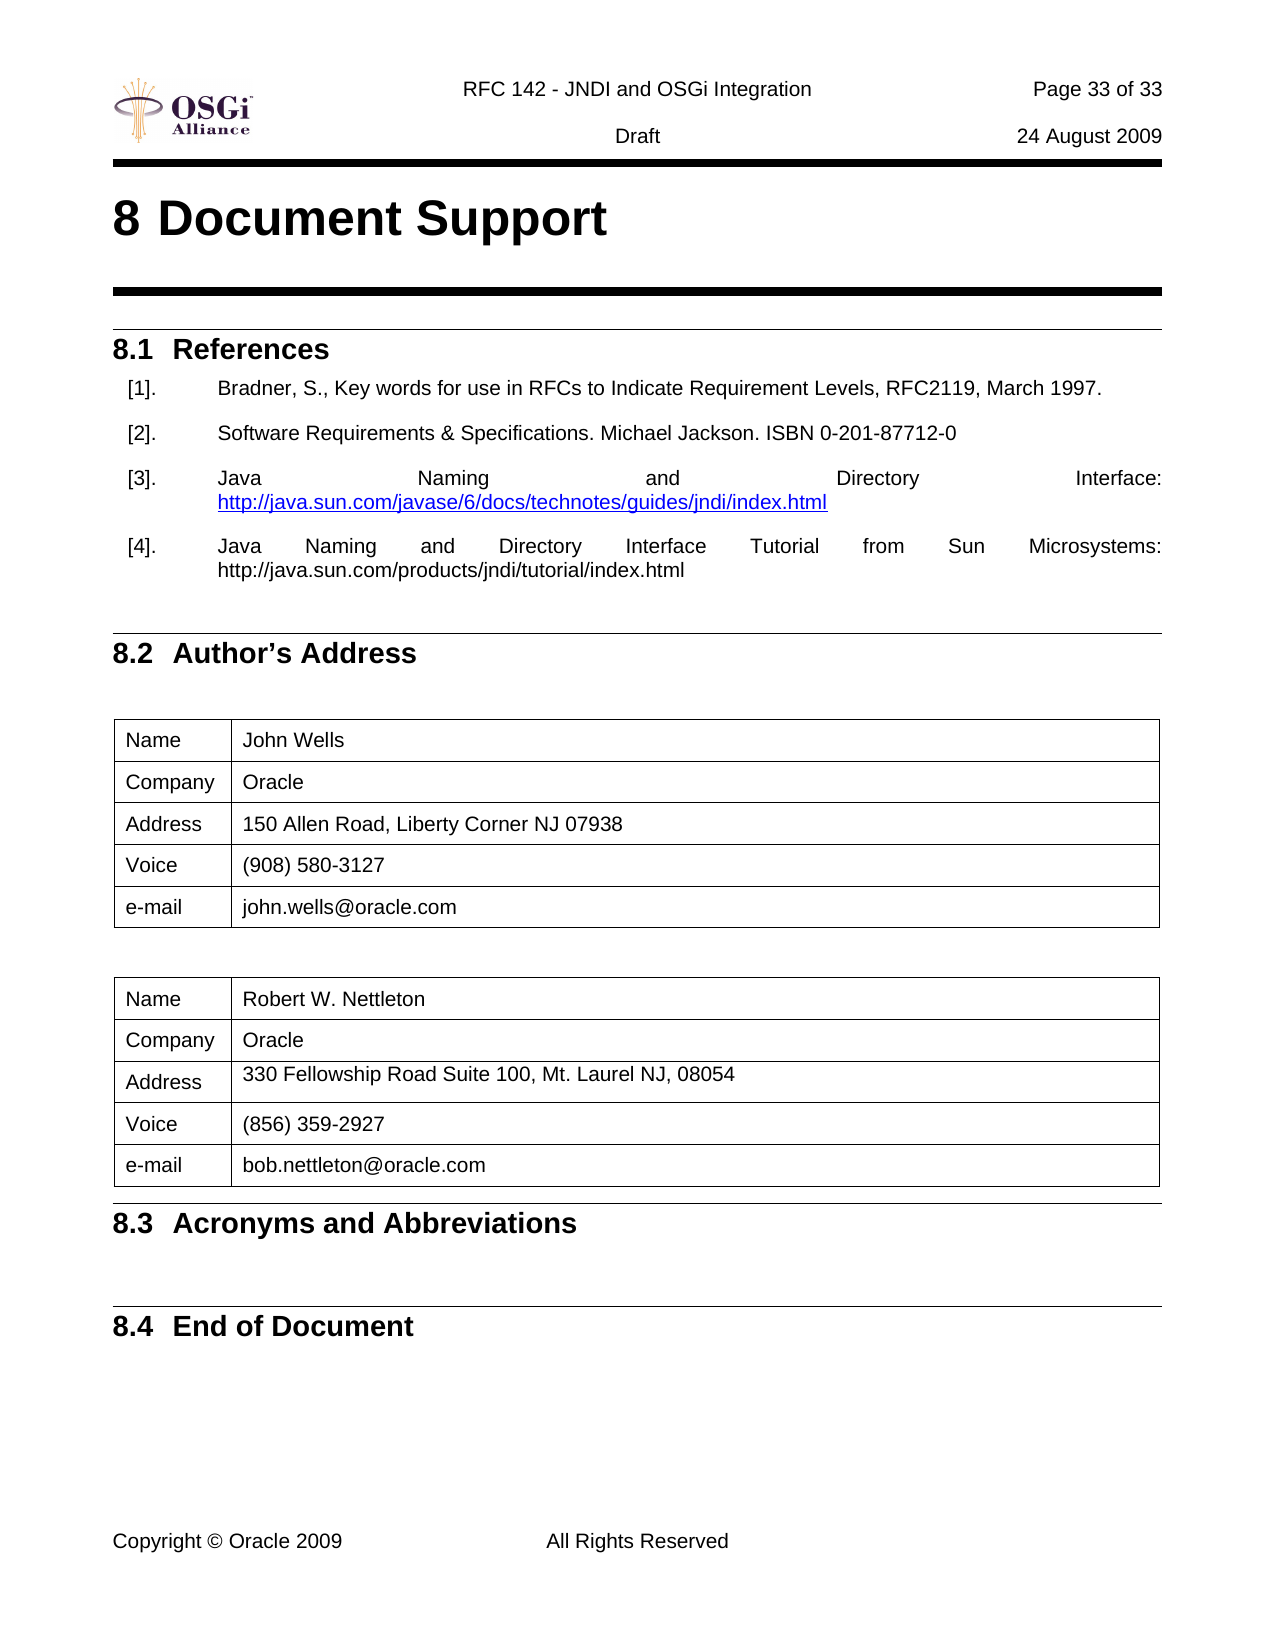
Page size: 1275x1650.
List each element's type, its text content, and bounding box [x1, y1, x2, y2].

subtitle References [112, 330, 1162, 366]
table_cell e-mail [115, 1145, 231, 1186]
table_cell e-mail [115, 887, 231, 927]
picture [114, 78, 254, 143]
table_cell Address [115, 803, 231, 844]
table_cell Voice [115, 1103, 231, 1144]
table_cell Company [115, 1020, 231, 1061]
table_cell Address [115, 1062, 231, 1102]
list Bradner, S., Key words for use in RFCs to Indicate Requirement Levels, RFC2119, March 1997. [127, 376, 1162, 400]
table_cell 330 Fellowship Road Suite 100, Mt. Laurel NJ, 08054 [232, 1062, 1159, 1102]
table_cell (856) 359-2927 [232, 1103, 1159, 1144]
table_header Name [115, 720, 231, 761]
table_cell Oracle [232, 762, 1159, 802]
table_cell Voice [115, 845, 231, 886]
table_cell (908) 580-3127 [232, 845, 1159, 886]
subtitle Acronyms and Abbreviations [112, 1204, 1162, 1240]
list Java Naming and Directory Interface Tutorial from Sun Microsystems: http://java.sun.com/products/jndi/tutorial/index.html [127, 534, 1162, 582]
table_cell 150 Allen Road, Liberty Corner NJ 07938 [232, 803, 1159, 844]
subtitle End of Document [112, 1307, 1162, 1342]
table_header John Wells [232, 720, 1159, 761]
table_cell Company [115, 762, 231, 802]
list Java Naming and Directory Interface: http://java.sun.com/javase/6/docs/technotes/guides/jndi/index.html [127, 466, 1162, 513]
table_cell Oracle [232, 1020, 1159, 1061]
table_cell john.wells@oracle.com [232, 887, 1159, 927]
subtitle Document Support [112, 160, 1162, 296]
subtitle Author’s Address [112, 634, 1162, 670]
table_header Robert W. Nettleton [232, 978, 1159, 1019]
list Software Requirements & Specifications. Michael Jackson. ISBN 0-201-87712-0 [127, 421, 1162, 445]
table_header Name [115, 978, 231, 1019]
table_cell bob.nettleton@oracle.com [232, 1145, 1159, 1186]
